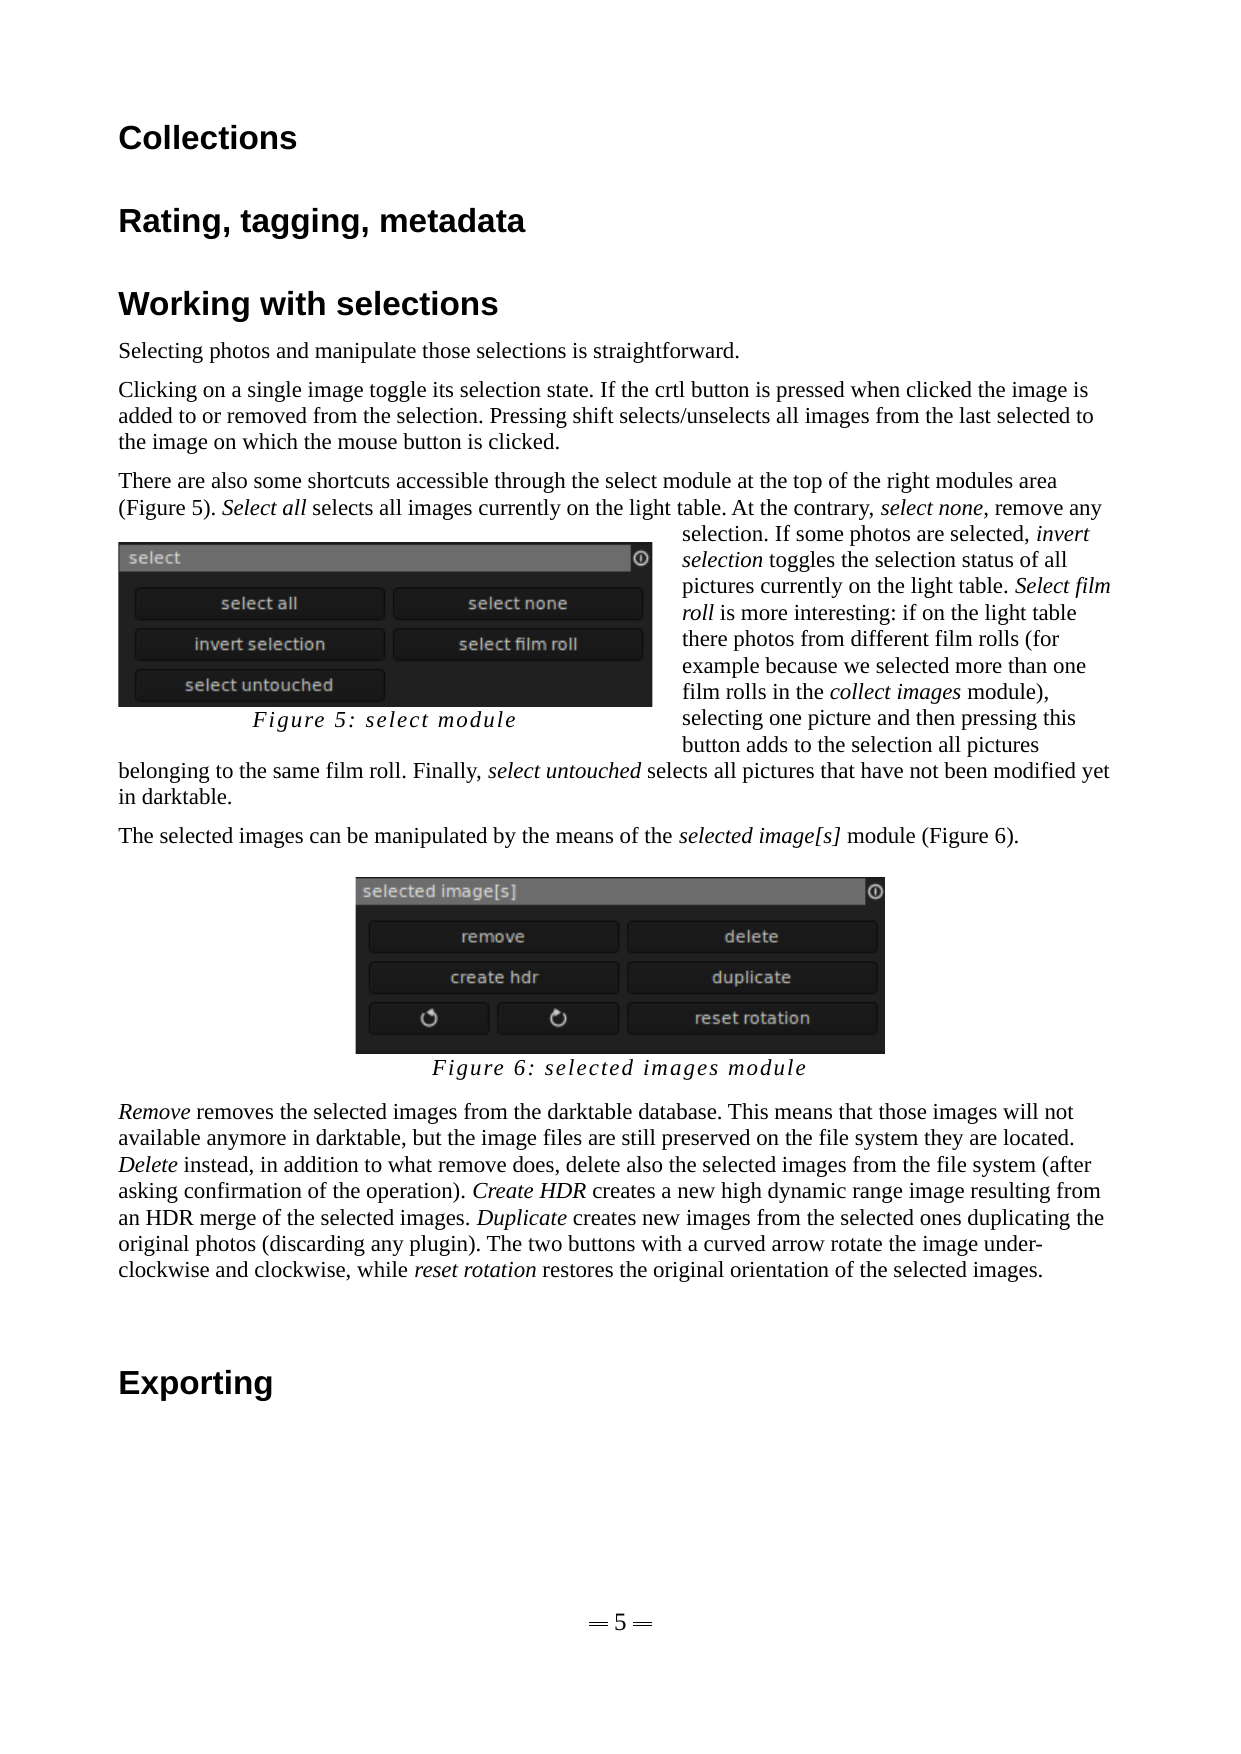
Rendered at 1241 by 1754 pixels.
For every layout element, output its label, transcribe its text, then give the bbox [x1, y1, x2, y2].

text There are also some shortcuts accessible through the select module at the top of the right modules area (Figure 5). Select all selects all images currently on the light table. At the contrary, select none, remove any selection. If some photos are selected, invert selection toggles the selection status of all pictures currently on the light table. Select film roll is more interesting: if on the light table there photos from different film rolls (for example because we selected more than one film rolls in the collect images module), selecting one picture and then pressing this button adds to the selection all pictures belonging to the same film roll. Finally, select untouched selects all pictures that have not been modified yet in darktable. [118, 467, 1122, 810]
text Clicking on a single image toggle its selection state. If the crtl button is pressed when clicked the image is added to or removed from the selection. Pressing shift selects/unselects all images from the last selected to the image on which the mouse button is clicked. [118, 376, 1122, 455]
text Figure 6: selected images module [355, 1054, 885, 1080]
text The selected images can be manipulated by the means of the selected image[s] module (Figure 6). [118, 822, 1122, 849]
subtitle Working with selections [118, 283, 1122, 322]
picture [355, 877, 885, 1054]
text Remove removes the selected images from the darktable database. This means that those images will not available anymore in darktable, but the image files are still preserved on the file system they are located. Delete instead, in addition to what remove does, delete also the selected images from the file system (after asking confirmation of the operation). Create HDR creates a new high dynamic range image resulting from an HDR merge of the selected images. Duplicate creates new images from the selected ones duplicating the original photos (discarding any plugin). The two buttons with a curved arrow rotate the image under-clockwise and clockwise, while reset rotation restores the original orientation of the selected images. [118, 861, 1122, 1283]
text Figure 5: select module [118, 707, 652, 733]
text Selecting photos and manipulate those selections is straightforward. [118, 337, 1122, 363]
subtitle Exporting [118, 1363, 1122, 1402]
subtitle Collections [118, 118, 1122, 157]
subtitle Rating, tagging, metadata [118, 201, 1122, 239]
picture [118, 542, 653, 707]
text [355, 865, 885, 877]
